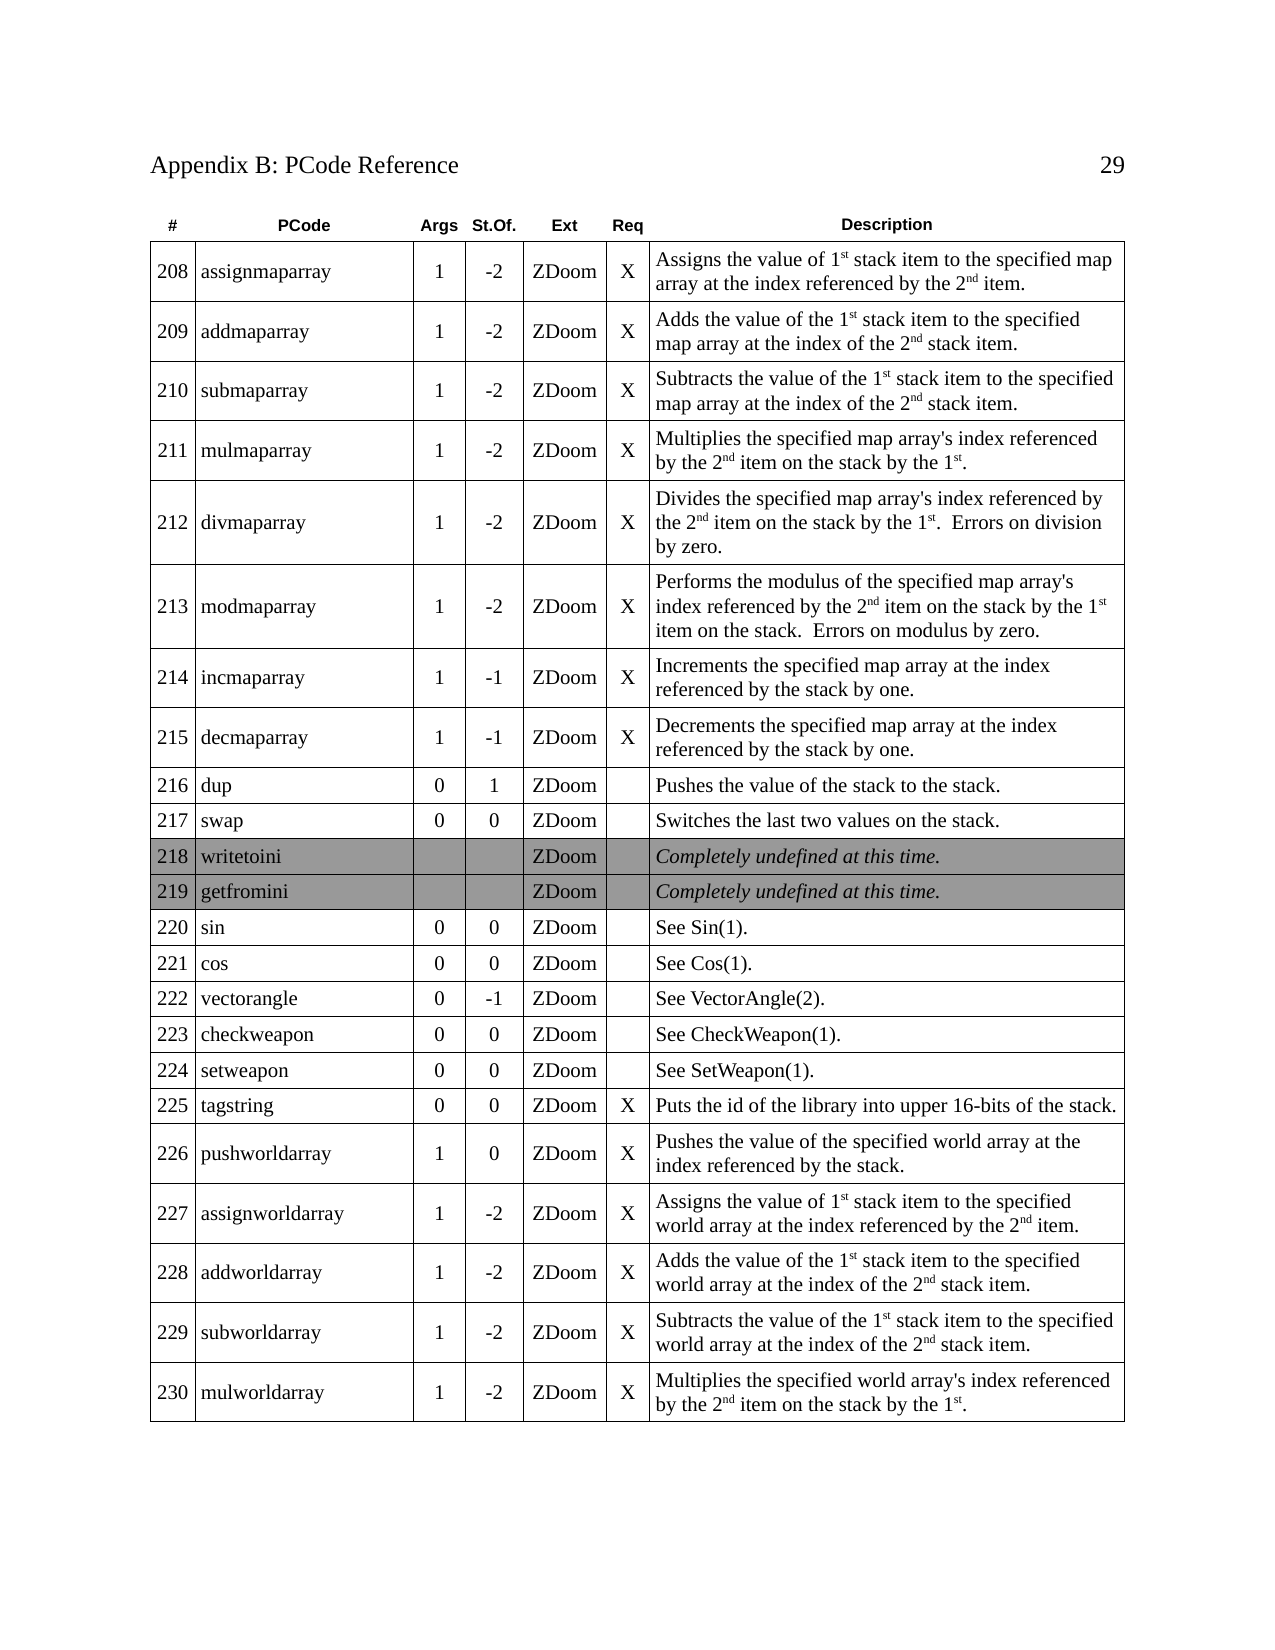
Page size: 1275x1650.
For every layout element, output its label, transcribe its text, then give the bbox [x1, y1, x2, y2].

table_cell 0 [466, 1089, 523, 1123]
table_cell -2 [466, 565, 523, 647]
table_cell 220 [151, 910, 195, 945]
table_cell Decrements the specified map array at the index referenced by the stack by one. [650, 708, 1124, 767]
table_cell ZDoom [524, 421, 606, 480]
table_cell ZDoom [524, 839, 606, 874]
table_cell swap [196, 804, 413, 838]
table_cell ZDoom [524, 1184, 606, 1242]
table_cell 219 [151, 875, 195, 909]
table_cell See SetWeapon(1). [650, 1053, 1124, 1087]
table_cell Assigns the value of 1st stack item to the specified world array at the index referenced by the 2nd item. [650, 1184, 1124, 1242]
table_cell Performs the modulus of the specified map array's index referenced by the 2nd item on the stack by the 1st item on the stack. Errors on modulus by zero. [650, 565, 1124, 647]
table_cell ZDoom [524, 804, 606, 838]
table_cell 1 [414, 1184, 465, 1242]
table_cell 229 [151, 1303, 195, 1362]
table_cell 217 [151, 804, 195, 838]
table_cell ZDoom [524, 946, 606, 981]
table_cell X [607, 649, 649, 707]
table_cell [414, 839, 465, 874]
table_cell [607, 768, 649, 802]
table_header PCode [195, 209, 413, 241]
table_cell modmaparray [196, 565, 413, 647]
table_cell X [607, 1303, 649, 1362]
table_cell X [607, 481, 649, 564]
table_header Description [650, 209, 1124, 241]
table_cell -1 [466, 982, 523, 1016]
table_cell divmaparray [196, 481, 413, 564]
table_cell X [607, 1184, 649, 1242]
table_cell 0 [414, 1053, 465, 1087]
table_cell ZDoom [524, 1017, 606, 1052]
table_cell ZDoom [524, 649, 606, 707]
table_cell ZDoom [524, 481, 606, 564]
table_cell 1 [414, 242, 465, 301]
table_cell 209 [151, 302, 195, 361]
table_cell 1 [414, 362, 465, 420]
table_header Req [606, 209, 649, 241]
table_cell 216 [151, 768, 195, 802]
table_cell decmaparray [196, 708, 413, 767]
table_cell X [607, 1124, 649, 1183]
table_cell 0 [466, 946, 523, 981]
table_cell 1 [414, 708, 465, 767]
table_cell 0 [414, 768, 465, 802]
table_cell 223 [151, 1017, 195, 1052]
table_cell ZDoom [524, 982, 606, 1016]
table_cell 1 [466, 768, 523, 802]
table_cell 1 [414, 1244, 465, 1302]
table_cell X [607, 708, 649, 767]
table_cell submaparray [196, 362, 413, 420]
table_cell [607, 1053, 649, 1087]
table_cell ZDoom [524, 242, 606, 301]
table_header St.Of. [465, 209, 523, 241]
table_cell X [607, 421, 649, 480]
table_cell 0 [466, 1017, 523, 1052]
table_cell 1 [414, 302, 465, 361]
table_cell -2 [466, 302, 523, 361]
table_cell Switches the last two values on the stack. [650, 804, 1124, 838]
table_cell [607, 875, 649, 909]
table_cell ZDoom [524, 302, 606, 361]
table_cell 1 [414, 565, 465, 647]
table_cell ZDoom [524, 708, 606, 767]
table_cell 1 [414, 1303, 465, 1362]
table_cell 208 [151, 242, 195, 301]
table_cell Divides the specified map array's index referenced by the 2nd item on the stack by the 1st. Errors on division by zero. [650, 481, 1124, 564]
table_cell -2 [466, 1303, 523, 1362]
table_cell X [607, 242, 649, 301]
table_cell ZDoom [524, 565, 606, 647]
table_cell addmaparray [196, 302, 413, 361]
table_cell 0 [466, 910, 523, 945]
table_cell sin [196, 910, 413, 945]
table_cell Adds the value of the 1st stack item to the specified world array at the index of the 2nd stack item. [650, 1244, 1124, 1302]
table_cell 1 [414, 421, 465, 480]
table_cell 227 [151, 1184, 195, 1242]
table_cell X [607, 1363, 649, 1421]
table_cell ZDoom [524, 768, 606, 802]
table_header Ext [523, 209, 606, 241]
table_cell -1 [466, 708, 523, 767]
table_cell Subtracts the value of the 1st stack item to the specified map array at the index of the 2nd stack item. [650, 362, 1124, 420]
table_cell Pushes the value of the specified world array at the index referenced by the stack. [650, 1124, 1124, 1183]
table_cell -2 [466, 242, 523, 301]
table_cell cos [196, 946, 413, 981]
table_cell 221 [151, 946, 195, 981]
table_cell [607, 839, 649, 874]
table_cell Multiplies the specified world array's index referenced by the 2nd item on the stack by the 1st. [650, 1363, 1124, 1421]
table_cell 1 [414, 1124, 465, 1183]
table_cell setweapon [196, 1053, 413, 1087]
table_cell 225 [151, 1089, 195, 1123]
table_cell 1 [414, 649, 465, 707]
table_cell 215 [151, 708, 195, 767]
table_cell 1 [414, 481, 465, 564]
table_cell [607, 910, 649, 945]
table_header Args [413, 209, 465, 241]
table_cell ZDoom [524, 1303, 606, 1362]
table_cell mulmaparray [196, 421, 413, 480]
table_cell 0 [414, 804, 465, 838]
table_cell 0 [414, 910, 465, 945]
table_cell X [607, 1089, 649, 1123]
table_cell Subtracts the value of the 1st stack item to the specified world array at the index of the 2nd stack item. [650, 1303, 1124, 1362]
table_cell 0 [414, 1017, 465, 1052]
table_cell ZDoom [524, 910, 606, 945]
table_cell 214 [151, 649, 195, 707]
table_cell 0 [466, 1124, 523, 1183]
table_cell addworldarray [196, 1244, 413, 1302]
table_cell 0 [414, 982, 465, 1016]
table_cell -2 [466, 1244, 523, 1302]
table_cell ZDoom [524, 1244, 606, 1302]
table_cell -2 [466, 481, 523, 564]
table_cell Pushes the value of the stack to the stack. [650, 768, 1124, 802]
table_cell 0 [466, 1053, 523, 1087]
table_cell dup [196, 768, 413, 802]
table_cell ZDoom [524, 1089, 606, 1123]
table_cell 213 [151, 565, 195, 647]
table_cell ZDoom [524, 362, 606, 420]
table_cell [607, 804, 649, 838]
table_cell 230 [151, 1363, 195, 1421]
table_cell 0 [414, 946, 465, 981]
table_cell 0 [466, 804, 523, 838]
table_cell mulworldarray [196, 1363, 413, 1421]
table_cell 226 [151, 1124, 195, 1183]
table_cell 212 [151, 481, 195, 564]
table_cell Completely undefined at this time. [650, 875, 1124, 909]
table_cell Completely undefined at this time. [650, 839, 1124, 874]
table_cell checkweapon [196, 1017, 413, 1052]
table_cell See Sin(1). [650, 910, 1124, 945]
table_cell [607, 946, 649, 981]
table_cell [607, 982, 649, 1016]
table_cell 218 [151, 839, 195, 874]
table_cell ZDoom [524, 875, 606, 909]
table_cell -2 [466, 362, 523, 420]
table_cell ZDoom [524, 1124, 606, 1183]
table_cell Adds the value of the 1st stack item to the specified map array at the index of the 2nd stack item. [650, 302, 1124, 361]
table_cell -2 [466, 1184, 523, 1242]
table_cell See CheckWeapon(1). [650, 1017, 1124, 1052]
table_cell 1 [414, 1363, 465, 1421]
table_cell pushworldarray [196, 1124, 413, 1183]
table_cell writetoini [196, 839, 413, 874]
table_cell 222 [151, 982, 195, 1016]
table_cell ZDoom [524, 1053, 606, 1087]
table_cell See Cos(1). [650, 946, 1124, 981]
table_cell 210 [151, 362, 195, 420]
table_cell vectorangle [196, 982, 413, 1016]
table_cell incmaparray [196, 649, 413, 707]
table_cell X [607, 1244, 649, 1302]
table_cell assignworldarray [196, 1184, 413, 1242]
table_cell subworldarray [196, 1303, 413, 1362]
table_cell 228 [151, 1244, 195, 1302]
table_cell Multiplies the specified map array's index referenced by the 2nd item on the stack by the 1st. [650, 421, 1124, 480]
table_cell [466, 839, 523, 874]
table_cell Assigns the value of 1st stack item to the specified map array at the index referenced by the 2nd item. [650, 242, 1124, 301]
table_cell -1 [466, 649, 523, 707]
table_cell [466, 875, 523, 909]
table_cell Increments the specified map array at the index referenced by the stack by one. [650, 649, 1124, 707]
table_cell X [607, 362, 649, 420]
table_cell assignmaparray [196, 242, 413, 301]
table_cell Puts the id of the library into upper 16-bits of the stack. [650, 1089, 1124, 1123]
table_cell -2 [466, 1363, 523, 1421]
table_cell tagstring [196, 1089, 413, 1123]
table_cell See VectorAngle(2). [650, 982, 1124, 1016]
table_cell 224 [151, 1053, 195, 1087]
table_cell 0 [414, 1089, 465, 1123]
table_cell -2 [466, 421, 523, 480]
table_cell getfromini [196, 875, 413, 909]
table_cell 211 [151, 421, 195, 480]
table_cell X [607, 302, 649, 361]
table_cell X [607, 565, 649, 647]
table_header # [150, 209, 195, 241]
table_cell [414, 875, 465, 909]
table_cell ZDoom [524, 1363, 606, 1421]
table_cell [607, 1017, 649, 1052]
